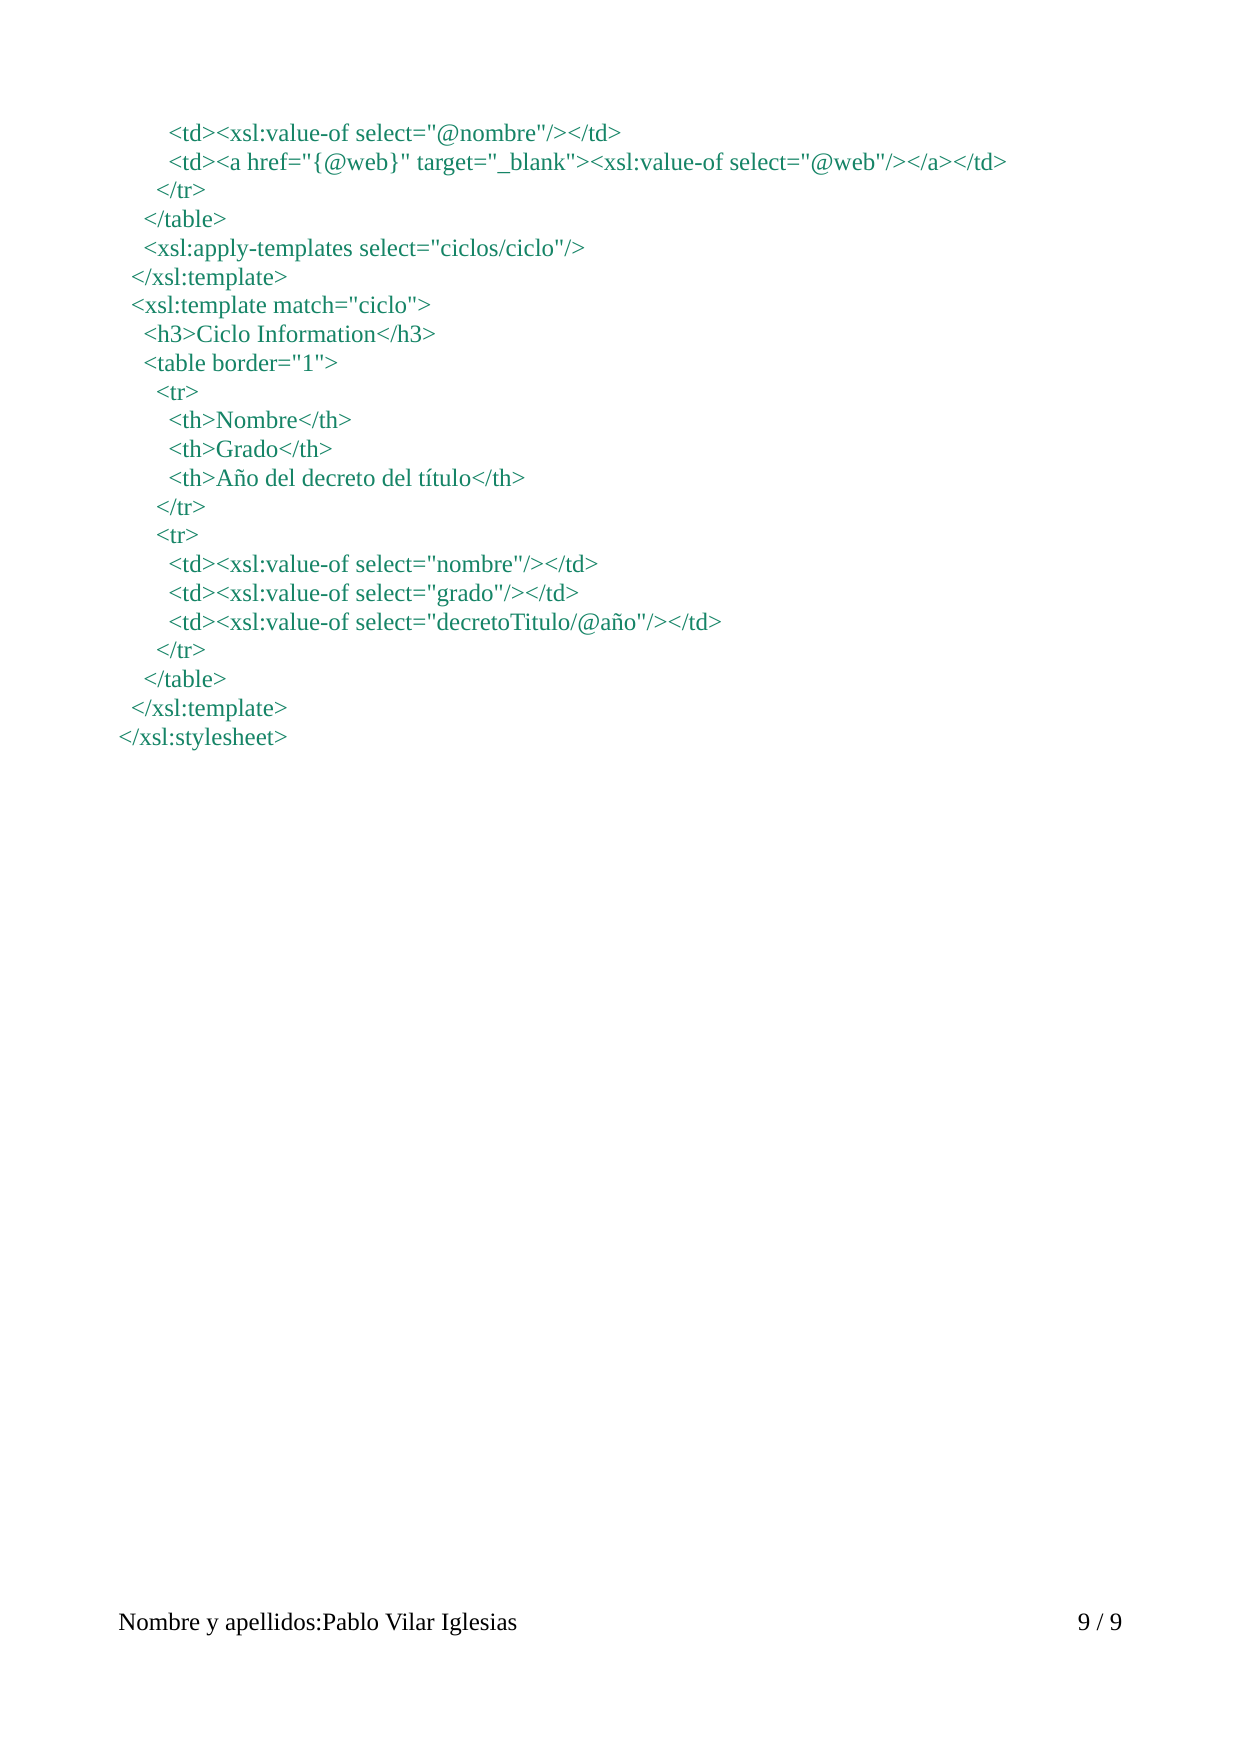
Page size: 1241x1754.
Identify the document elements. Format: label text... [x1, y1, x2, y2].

text </xsl:template> [118, 262, 1122, 291]
text <table border="1"> [118, 348, 1122, 377]
text <td><xsl:value-of select="nombre"/></td> [118, 549, 1122, 578]
text <tr> [118, 521, 1122, 549]
text <td><xsl:value-of select="grado"/></td> [118, 578, 1122, 607]
text <tr> [118, 377, 1122, 406]
text </table> [118, 204, 1122, 233]
text <td><xsl:value-of select="decretoTitulo/@año"/></td> [118, 607, 1122, 636]
text <th>Nombre</th> [118, 406, 1122, 434]
text <td><a href="{@web}" target="_blank"><xsl:value-of select="@web"/></a></td> [118, 147, 1122, 176]
text </xsl:stylesheet> [118, 722, 1122, 751]
text </tr> [118, 492, 1122, 521]
text <th>Grado</th> [118, 434, 1122, 463]
text </tr> [118, 176, 1122, 204]
text <td><xsl:value-of select="@nombre"/></td> [118, 118, 1122, 147]
text <th>Año del decreto del título</th> [118, 463, 1122, 492]
text <h3>Ciclo Information</h3> [118, 319, 1122, 348]
text </xsl:template> [118, 693, 1122, 722]
text <xsl:template match="ciclo"> [118, 291, 1122, 319]
text <xsl:apply-templates select="ciclos/ciclo"/> [118, 233, 1122, 262]
text </table> [118, 664, 1122, 693]
text </tr> [118, 636, 1122, 664]
